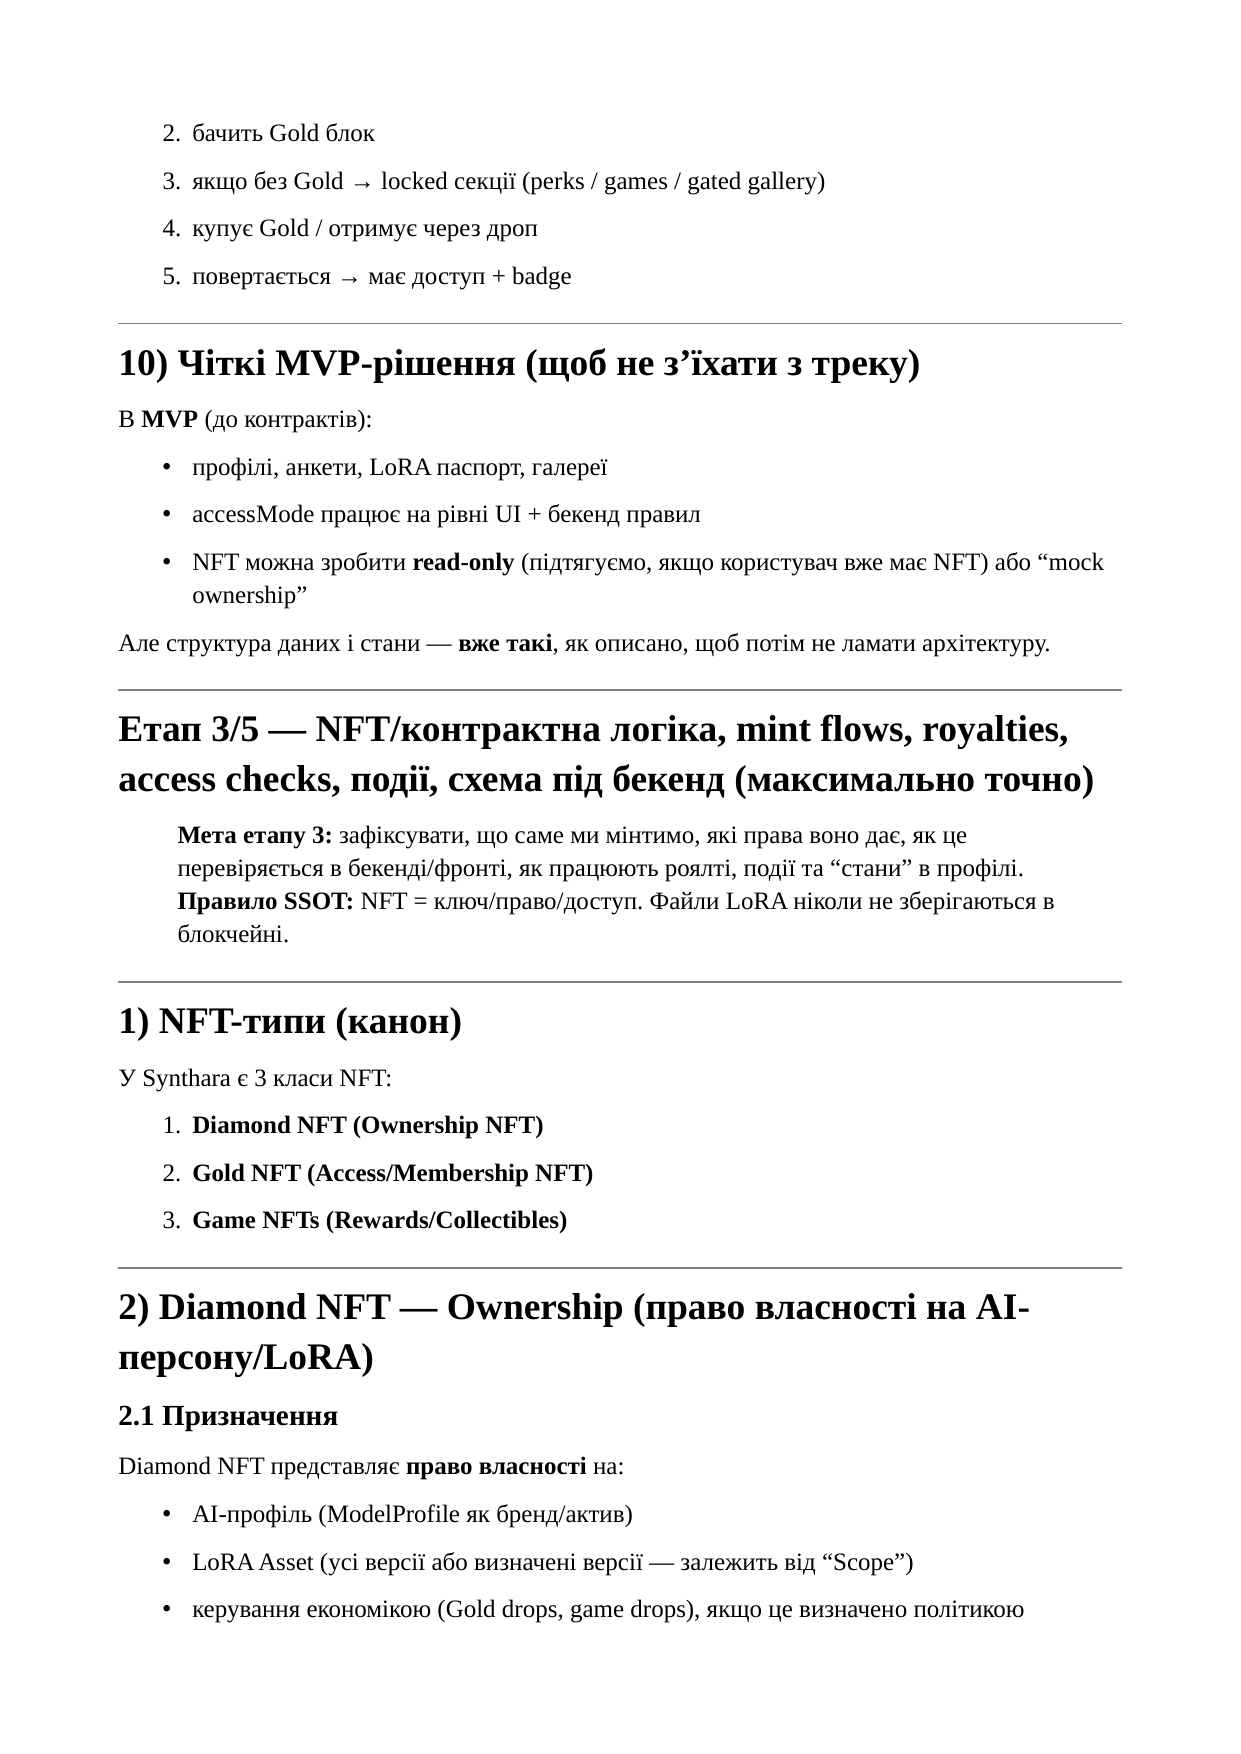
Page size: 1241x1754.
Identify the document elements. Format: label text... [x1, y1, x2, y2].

list Diamond NFT (Ownership NFT) [162, 1110, 1122, 1139]
list NFT можна зробити read-only (підтягуємо, якщо користувач вже має NFT) або “mock ownership” [162, 547, 1122, 609]
text Але структура даних і стани — вже такі, як описано, щоб потім не ламати архітектуру. [118, 628, 1122, 656]
subtitle Етап 3/5 — NFT/контрактна логіка, mint flows, royalties, access checks, події, схема під бекенд (максимально точно) [118, 707, 1122, 799]
text Мета етапу 3: зафіксувати, що саме ми мінтимо, які права воно дає, як це перевіряється в бекенді/фронті, як працюють роялті, події та “стани” в профілі. Правило SSOT: NFT = ключ/право/доступ. Файли LoRA ніколи не зберігаються в блокчейні. [177, 820, 1063, 948]
list AI-профіль (ModelProfile як бренд/актив) [162, 1499, 1122, 1528]
text В MVP (до контрактів): [118, 404, 1122, 433]
subtitle 10) Чіткі MVP-рішення (щоб не з’їхати з треку) [118, 340, 1122, 383]
list купує Gold / отримує через дроп [162, 213, 1122, 242]
list бачить Gold блок [162, 118, 1122, 147]
list accessMode працює на рівні UI + бекенд правил [162, 499, 1122, 528]
list керування економікою (Gold drops, game drops), якщо це визначено політикою [162, 1594, 1122, 1623]
list Game NFTs (Rewards/Collectibles) [162, 1206, 1122, 1234]
subtitle 2) Diamond NFT — Ownership (право власності на AI-персону/LoRA) [118, 1284, 1122, 1377]
text Diamond NFT представляє право власності на: [118, 1451, 1122, 1480]
text У Synthara є 3 класи NFT: [118, 1063, 1122, 1091]
subtitle 2.1 Призначення [118, 1398, 1122, 1432]
list якщо без Gold → locked секції (perks / games / gated gallery) [162, 166, 1122, 194]
list LoRA Asset (усі версії або визначені версії — залежить від “Scope”) [162, 1547, 1122, 1575]
subtitle 1) NFT-типи (канон) [118, 998, 1122, 1042]
list профілі, анкети, LoRA паспорт, галереї [162, 452, 1122, 481]
list повертається → має доступ + badge [162, 261, 1122, 290]
list Gold NFT (Access/Membership NFT) [162, 1158, 1122, 1187]
